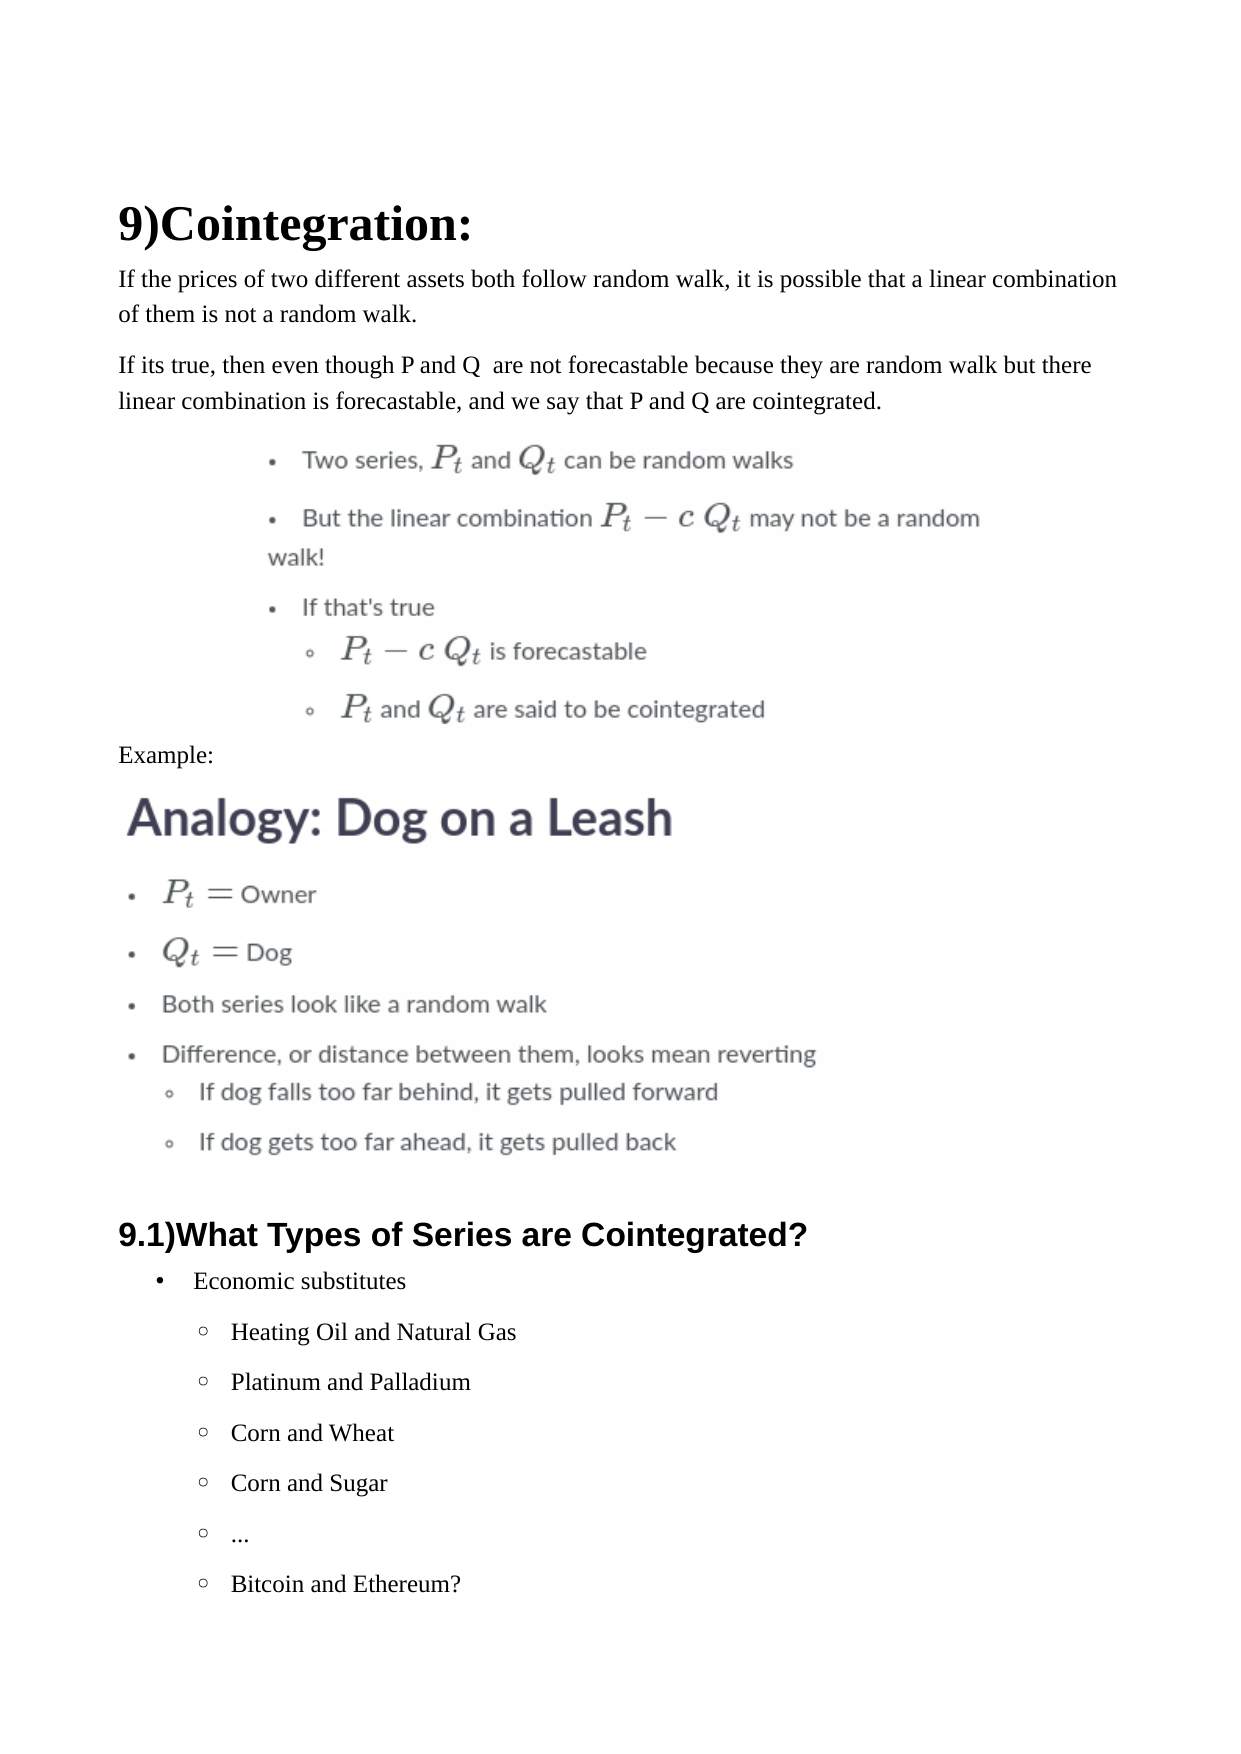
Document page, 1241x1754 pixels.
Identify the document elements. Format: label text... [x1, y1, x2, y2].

text If the prices of two different assets both follow random walk, it is possible that a linear combination of them is not a random walk. [118, 264, 1122, 328]
subtitle 9.1)What Types of Series are Cointegrated? [118, 1215, 1122, 1254]
list Corn and Sugar [193, 1468, 1122, 1497]
list Economic substitutes [156, 1266, 1122, 1295]
text Example: [118, 740, 1122, 768]
list Platinum and Palladium [193, 1367, 1122, 1396]
list Corn and Wheat [193, 1418, 1122, 1447]
list ... [193, 1519, 1122, 1548]
subtitle 9)Cointegration: [118, 194, 1122, 251]
list Heating Oil and Natural Gas [193, 1317, 1122, 1346]
picture [257, 439, 983, 732]
picture [118, 789, 825, 1174]
list Bitcoin and Ethereum? [193, 1569, 1122, 1598]
text If its true, then even though P and Q are not forecastable because they are random walk but there linear combination is forecastable, and we say that P and Q are cointegrated. [118, 350, 1122, 415]
